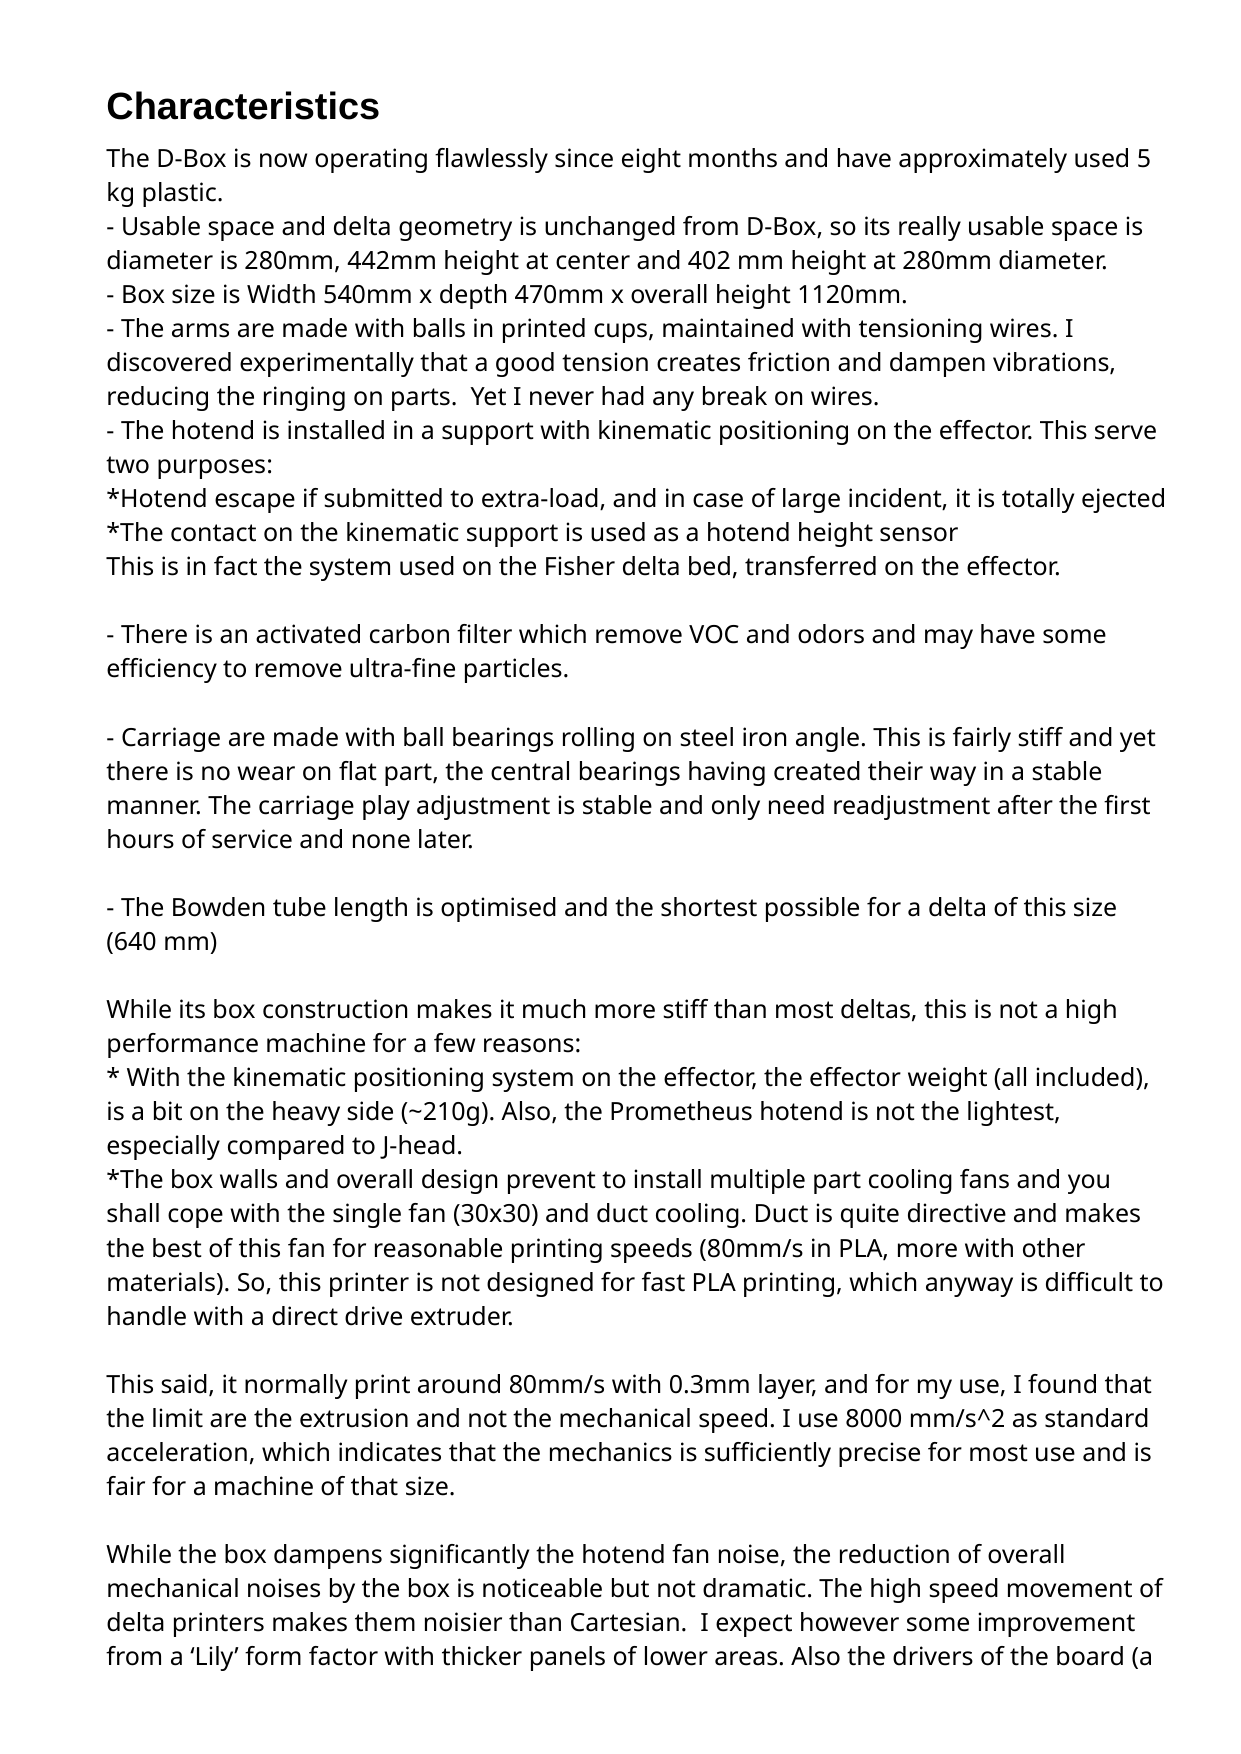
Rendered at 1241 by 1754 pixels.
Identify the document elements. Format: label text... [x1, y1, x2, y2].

text - The hotend is installed in a support with kinematic positioning on the effector. This serve two purposes: [106, 413, 1169, 481]
text - Carriage are made with ball bearings rolling on steel iron angle. This is fairly stiff and yet there is no wear on flat part, the central bearings having created their way in a stable manner. The carriage play adjustment is stable and only need readjustment after the first hours of service and none later. [106, 719, 1169, 856]
text - Usable space and delta geometry is unchanged from D-Box, so its really usable space is diameter is 280mm, 442mm height at center and 402 mm height at 280mm diameter. [106, 208, 1169, 276]
text *The box walls and overall design prevent to install multiple part cooling fans and you shall cope with the single fan (30x30) and duct cooling. Duct is quite directive and makes the best of this fan for reasonable printing speeds (80mm/s in PLA, more with other materials). So, this printer is not designed for fast PLA printing, which anyway is difficult to handle with a direct drive extruder. [106, 1162, 1169, 1332]
text *Hotend escape if submitted to extra-load, and in case of large incident, it is totally ejected [106, 481, 1169, 515]
text While the box dampens significantly the hotend fan noise, the reduction of overall mechanical noises by the box is noticeable but not dramatic. The high speed movement of delta printers makes them noisier than Cartesian. I expect however some improvement from a ‘Lily’ form factor with thicker panels of lower areas. Also the drivers of the board (a [106, 1537, 1169, 1673]
text While its box construction makes it much more stiff than most deltas, this is not a high performance machine for a few reasons: [106, 992, 1169, 1060]
text - The Bowden tube length is optimised and the shortest possible for a delta of this size (640 mm) [106, 889, 1169, 958]
text This is in fact the system used on the Fisher delta bed, transferred on the effector. [106, 549, 1169, 583]
text The D-Box is now operating flawlessly since eight months and have approximately used 5 kg plastic. [106, 140, 1169, 208]
text - The arms are made with balls in printed cups, maintained with tensioning wires. I discovered experimentally that a good tension creates friction and dampen vibrations, reducing the ringing on parts. Yet I never had any break on wires. [106, 311, 1169, 413]
text *The contact on the kinematic support is used as a hotend height sensor [106, 515, 1169, 549]
text - Box size is Width 540mm x depth 470mm x overall height 1120mm. [106, 276, 1169, 311]
text This said, it normally print around 80mm/s with 0.3mm layer, and for my use, I found that the limit are the extrusion and not the mechanical speed. I use 8000 mm/s^2 as standard acceleration, which indicates that the mechanics is sufficiently precise for most use and is fair for a machine of that size. [106, 1366, 1169, 1503]
text * With the kinematic positioning system on the effector, the effector weight (all included), is a bit on the heavy side (~210g). Also, the Prometheus hotend is not the lightest, especially compared to J-head. [106, 1060, 1169, 1162]
text - There is an activated carbon filter which remove VOC and odors and may have some efficiency to remove ultra-fine particles. [106, 617, 1169, 685]
subtitle Characteristics [106, 84, 1169, 128]
